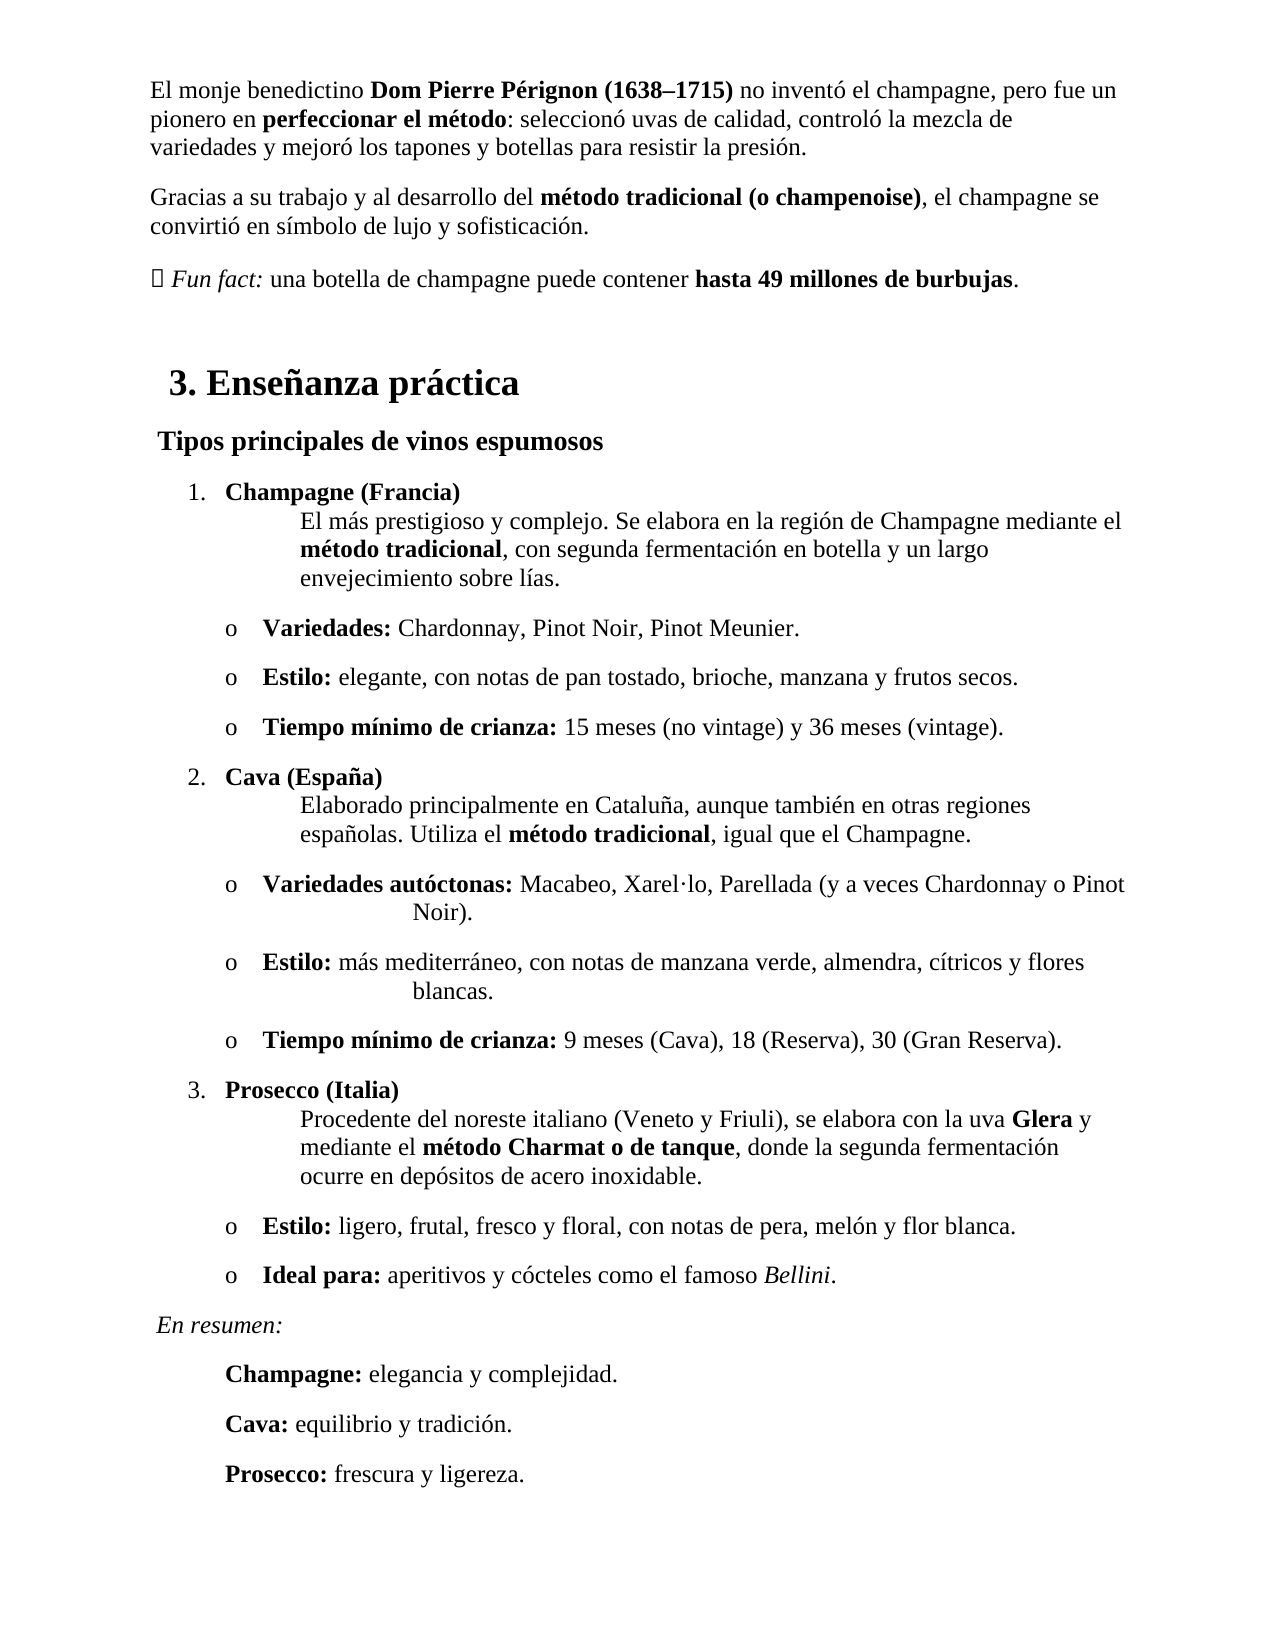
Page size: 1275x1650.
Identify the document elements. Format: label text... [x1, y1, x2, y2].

list Cava: equilibrio y tradición. [187, 1409, 1125, 1438]
list Tiempo mínimo de crianza: 9 meses (Cava), 18 (Reserva), 30 (Gran Reserva). [225, 1025, 1125, 1054]
list Variedades autóctonas: Macabeo, Xarel·lo, Parellada (y a veces Chardonnay o Pinot Noir). [225, 869, 1125, 926]
list Ideal para: aperitivos y cócteles como el famoso Bellini. [225, 1260, 1125, 1289]
text 3. Enseñanza práctica [150, 360, 1125, 403]
list Prosecco: frescura y ligereza. [187, 1459, 1125, 1487]
text En resumen: [150, 1310, 1125, 1339]
text Gracias a su trabajo y al desarrollo del método tradicional (o champenoise), el champagne se convirtió en símbolo de lujo y sofisticación. [150, 182, 1125, 239]
text Tipos principales de vinos espumosos [150, 424, 1125, 456]
list Champagne (Francia) El más prestigioso y complejo. Se elabora en la región de Champagne mediante el método tradicional, con segunda fermentación en botella y un largo envejecimiento sobre lías. [187, 477, 1125, 592]
text 🧴 Fun fact: una botella de champagne puede contener hasta 49 millones de burbujas. [150, 260, 1125, 294]
list Estilo: elegante, con notas de pan tostado, brioche, manzana y frutos secos. [225, 662, 1125, 691]
list Champagne: elegancia y complejidad. [187, 1359, 1125, 1388]
list Tiempo mínimo de crianza: 15 meses (no vintage) y 36 meses (vintage). [225, 712, 1125, 741]
list Estilo: más mediterráneo, con notas de manzana verde, almendra, cítricos y flores blancas. [225, 947, 1125, 1004]
text El monje benedictino Dom Pierre Pérignon (1638–1715) no inventó el champagne, pero fue un pionero en perfeccionar el método: seleccionó uvas de calidad, controló la mezcla de variedades y mejoró los tapones y botellas para resistir la presión. [150, 75, 1125, 161]
list Prosecco (Italia) Procedente del noreste italiano (Veneto y Friuli), se elabora con la uva Glera y mediante el método Charmat o de tanque, donde la segunda fermentación ocurre en depósitos de acero inoxidable. [187, 1075, 1125, 1190]
list Variedades: Chardonnay, Pinot Noir, Pinot Meunier. [225, 613, 1125, 642]
list Estilo: ligero, frutal, fresco y floral, con notas de pera, melón y flor blanca. [225, 1211, 1125, 1239]
list Cava (España) Elaborado principalmente en Cataluña, aunque también en otras regiones españolas. Utiliza el método tradicional, igual que el Champagne. [187, 762, 1125, 848]
